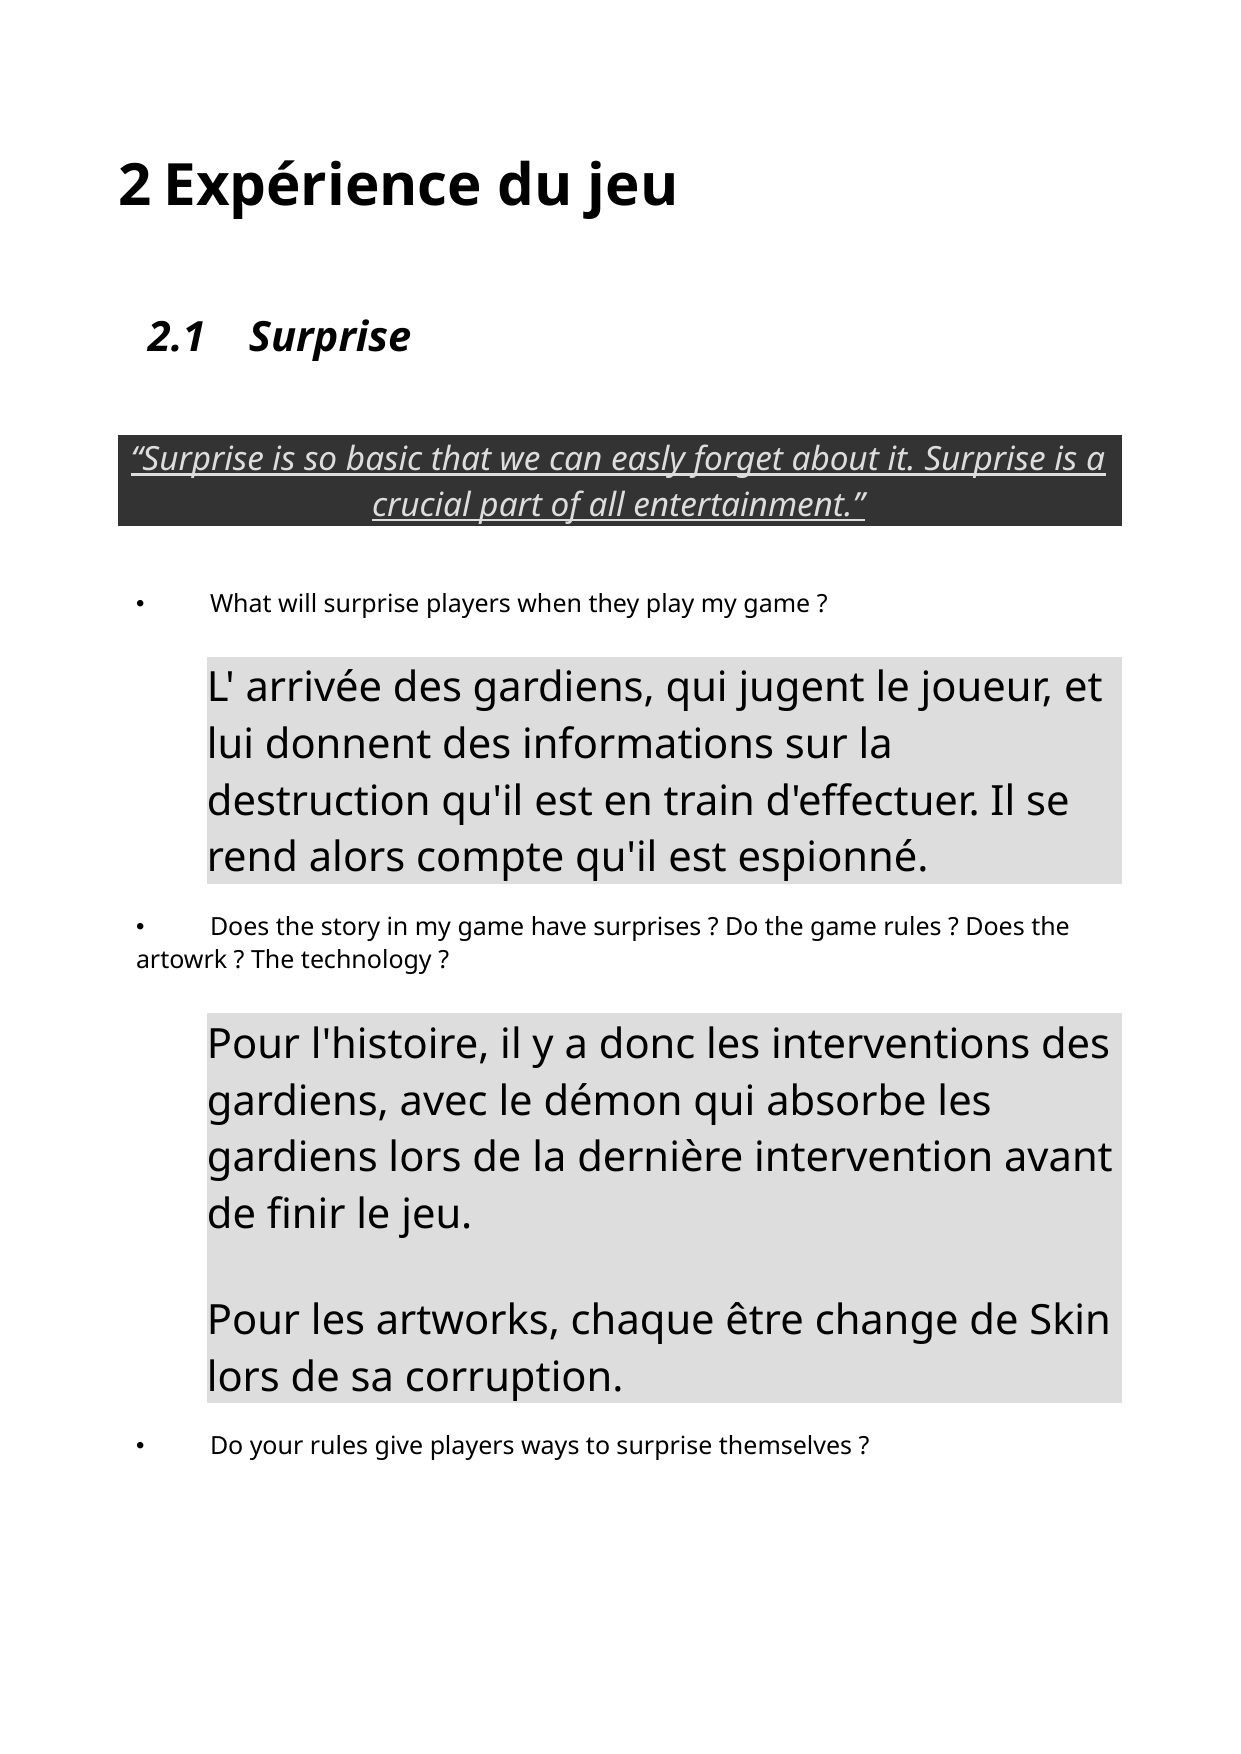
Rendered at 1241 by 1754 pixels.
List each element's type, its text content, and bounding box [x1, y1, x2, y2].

list Do your rules give players ways to surprise themselves ? [136, 1427, 1122, 1461]
list What will surprise players when they play my game ? [136, 586, 1122, 619]
list Does the story in my game have surprises ? Do the game rules ? Does the artowrk ? The technology ? [136, 908, 1122, 976]
text Pour les artworks, chaque être change de Skin lors de sa corruption. [207, 1289, 1122, 1403]
subtitle Surprise [148, 307, 1122, 363]
text L' arrivée des gardiens, qui jugent le joueur, et lui donnent des informations sur la destruction qu'il est en train d'effectuer. Il se rend alors compte qu'il est espionné. [207, 657, 1122, 884]
text Pour l'histoire, il y a donc les interventions des gardiens, avec le démon qui absorbe les gardiens lors de la dernière intervention avant de finir le jeu. [207, 1013, 1122, 1241]
subtitle Expérience du jeu [118, 143, 1122, 223]
text “Surprise is so basic that we can easly forget about it. Surprise is a crucial part of all entertainment.” [118, 435, 1122, 526]
